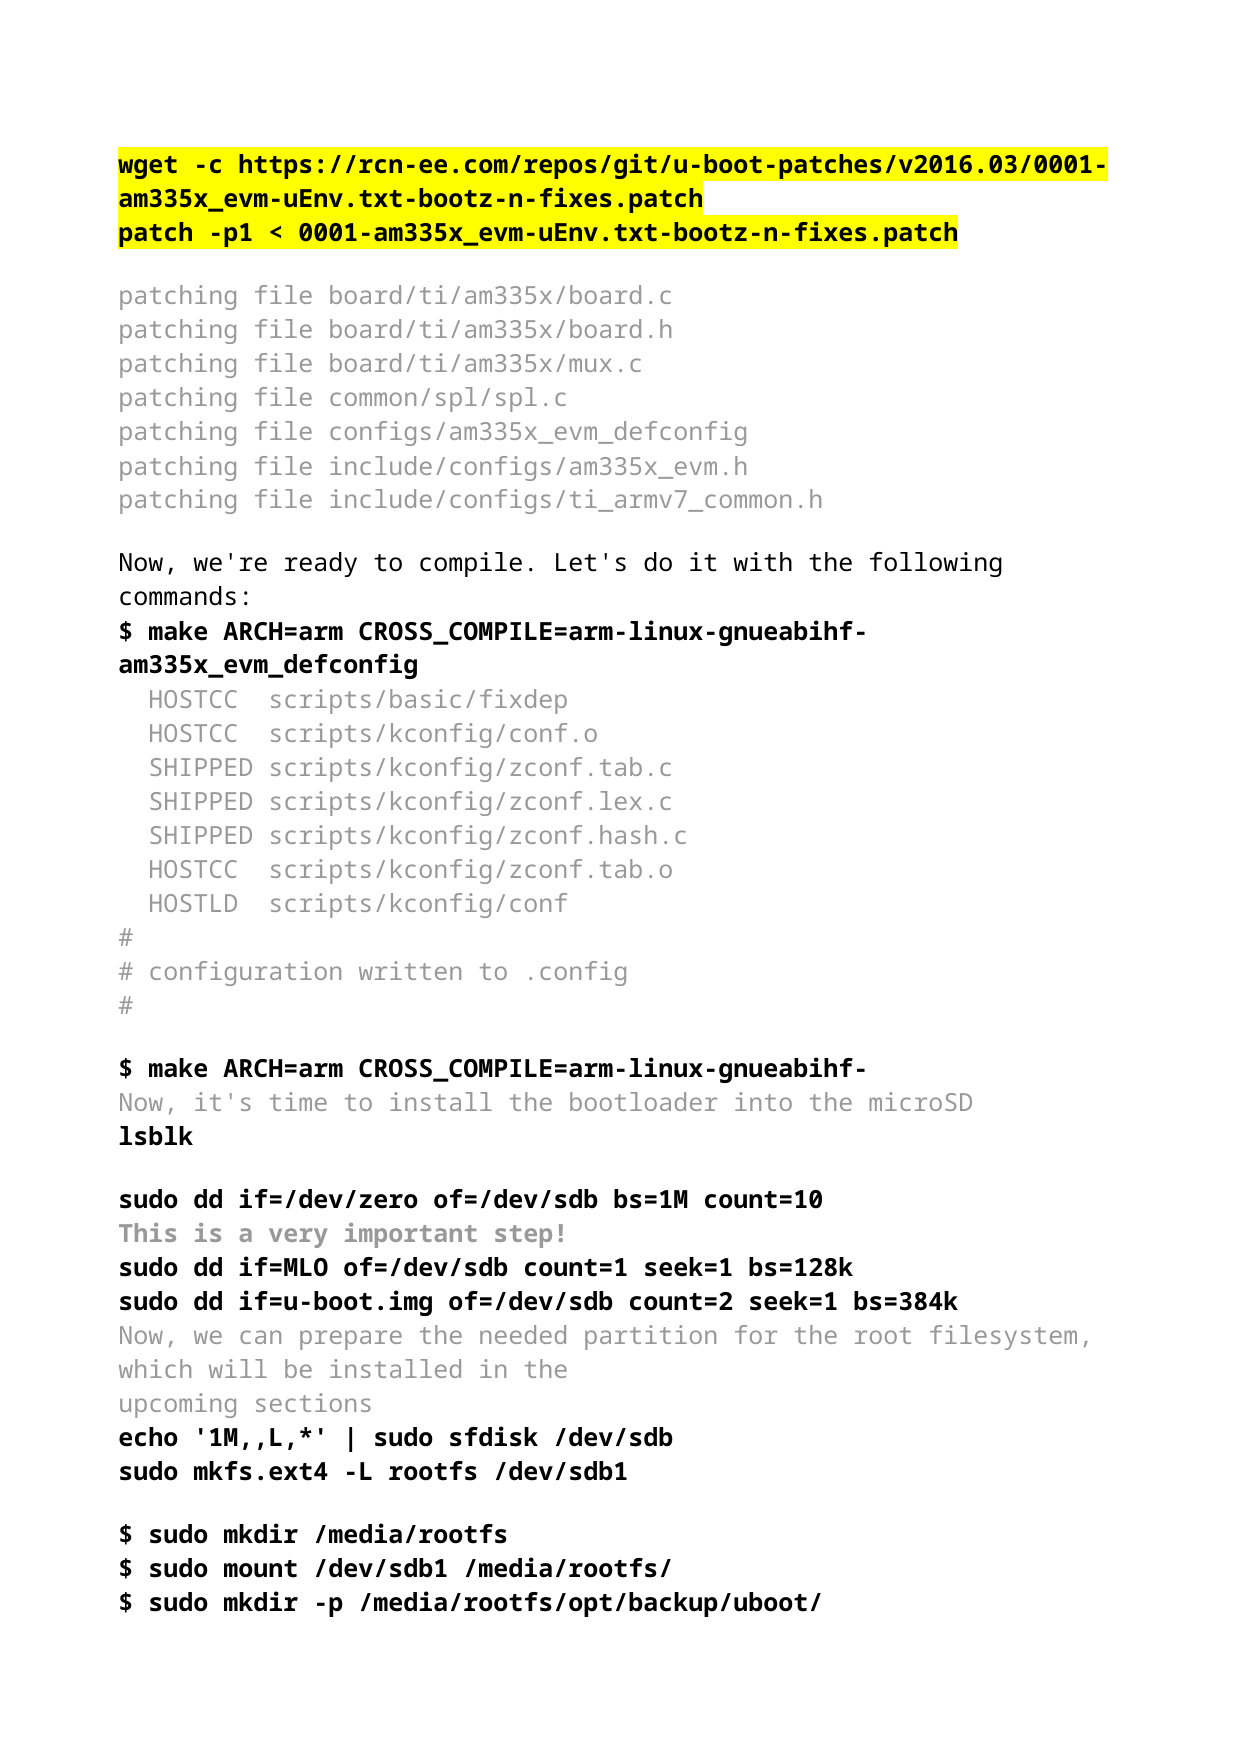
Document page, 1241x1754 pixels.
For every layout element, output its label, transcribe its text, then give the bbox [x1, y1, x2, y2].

text patching file include/configs/ti_armv7_common.h [118, 482, 1122, 516]
text HOSTCC scripts/kconfig/zconf.tab.o [118, 852, 1122, 886]
text # [118, 920, 1122, 954]
text HOSTCC scripts/kconfig/conf.o [118, 715, 1122, 749]
text patching file board/ti/am335x/board.c [118, 278, 1122, 312]
text echo '1M,,L,*' | sudo sfdisk /dev/sdb [118, 1420, 1122, 1454]
text sudo dd if=MLO of=/dev/sdb count=1 seek=1 bs=128k [118, 1250, 1122, 1284]
text $ make ARCH=arm CROSS_COMPILE=arm-linux-gnueabihf- am335x_evm_defconfig [118, 613, 1122, 681]
text SHIPPED scripts/kconfig/zconf.lex.c [118, 783, 1122, 817]
text $ sudo mount /dev/sdb1 /media/rootfs/ [118, 1551, 1122, 1585]
text $ make ARCH=arm CROSS_COMPILE=arm-linux-gnueabihf- [118, 1051, 1122, 1085]
text # configuration written to .config [118, 954, 1122, 988]
text sudo mkfs.ext4 -L rootfs /dev/sdb1 [118, 1454, 1122, 1488]
text patching file common/spl/spl.c [118, 380, 1122, 414]
text Now, we're ready to compile. Let's do it with the following commands: [118, 545, 1122, 613]
text This is a very important step! [118, 1216, 1122, 1250]
text Now, it's time to install the bootloader into the microSD [118, 1085, 1122, 1119]
text $ sudo mkdir /media/rootfs [118, 1517, 1122, 1551]
text patching file board/ti/am335x/board.h [118, 312, 1122, 346]
text SHIPPED scripts/kconfig/zconf.hash.c [118, 817, 1122, 852]
text HOSTLD scripts/kconfig/conf [118, 886, 1122, 920]
text patching file include/configs/am335x_evm.h [118, 448, 1122, 482]
text Now, we can prepare the needed partition for the root filesystem, which will be installed in the [118, 1318, 1122, 1386]
text $ sudo mkdir -p /media/rootfs/opt/backup/uboot/ [118, 1585, 1122, 1619]
text SHIPPED scripts/kconfig/zconf.tab.c [118, 749, 1122, 783]
text HOSTCC scripts/basic/fixdep [118, 681, 1122, 715]
text patching file configs/am335x_evm_defconfig [118, 414, 1122, 448]
text sudo dd if=u-boot.img of=/dev/sdb count=2 seek=1 bs=384k [118, 1284, 1122, 1318]
text lsblk [118, 1119, 1122, 1153]
text patching file board/ti/am335x/mux.c [118, 346, 1122, 380]
text sudo dd if=/dev/zero of=/dev/sdb bs=1M count=10 [118, 1182, 1122, 1216]
text upcoming sections [118, 1386, 1122, 1420]
text patch -p1 < 0001-am335x_evm-uEnv.txt-bootz-n-fixes.patch [118, 215, 1122, 249]
text wget -c https://rcn-ee.com/repos/git/u-boot-patches/v2016.03/0001-am335x_evm-uEnv.txt-bootz-n-fixes.patch [118, 147, 1122, 215]
text # [118, 988, 1122, 1022]
